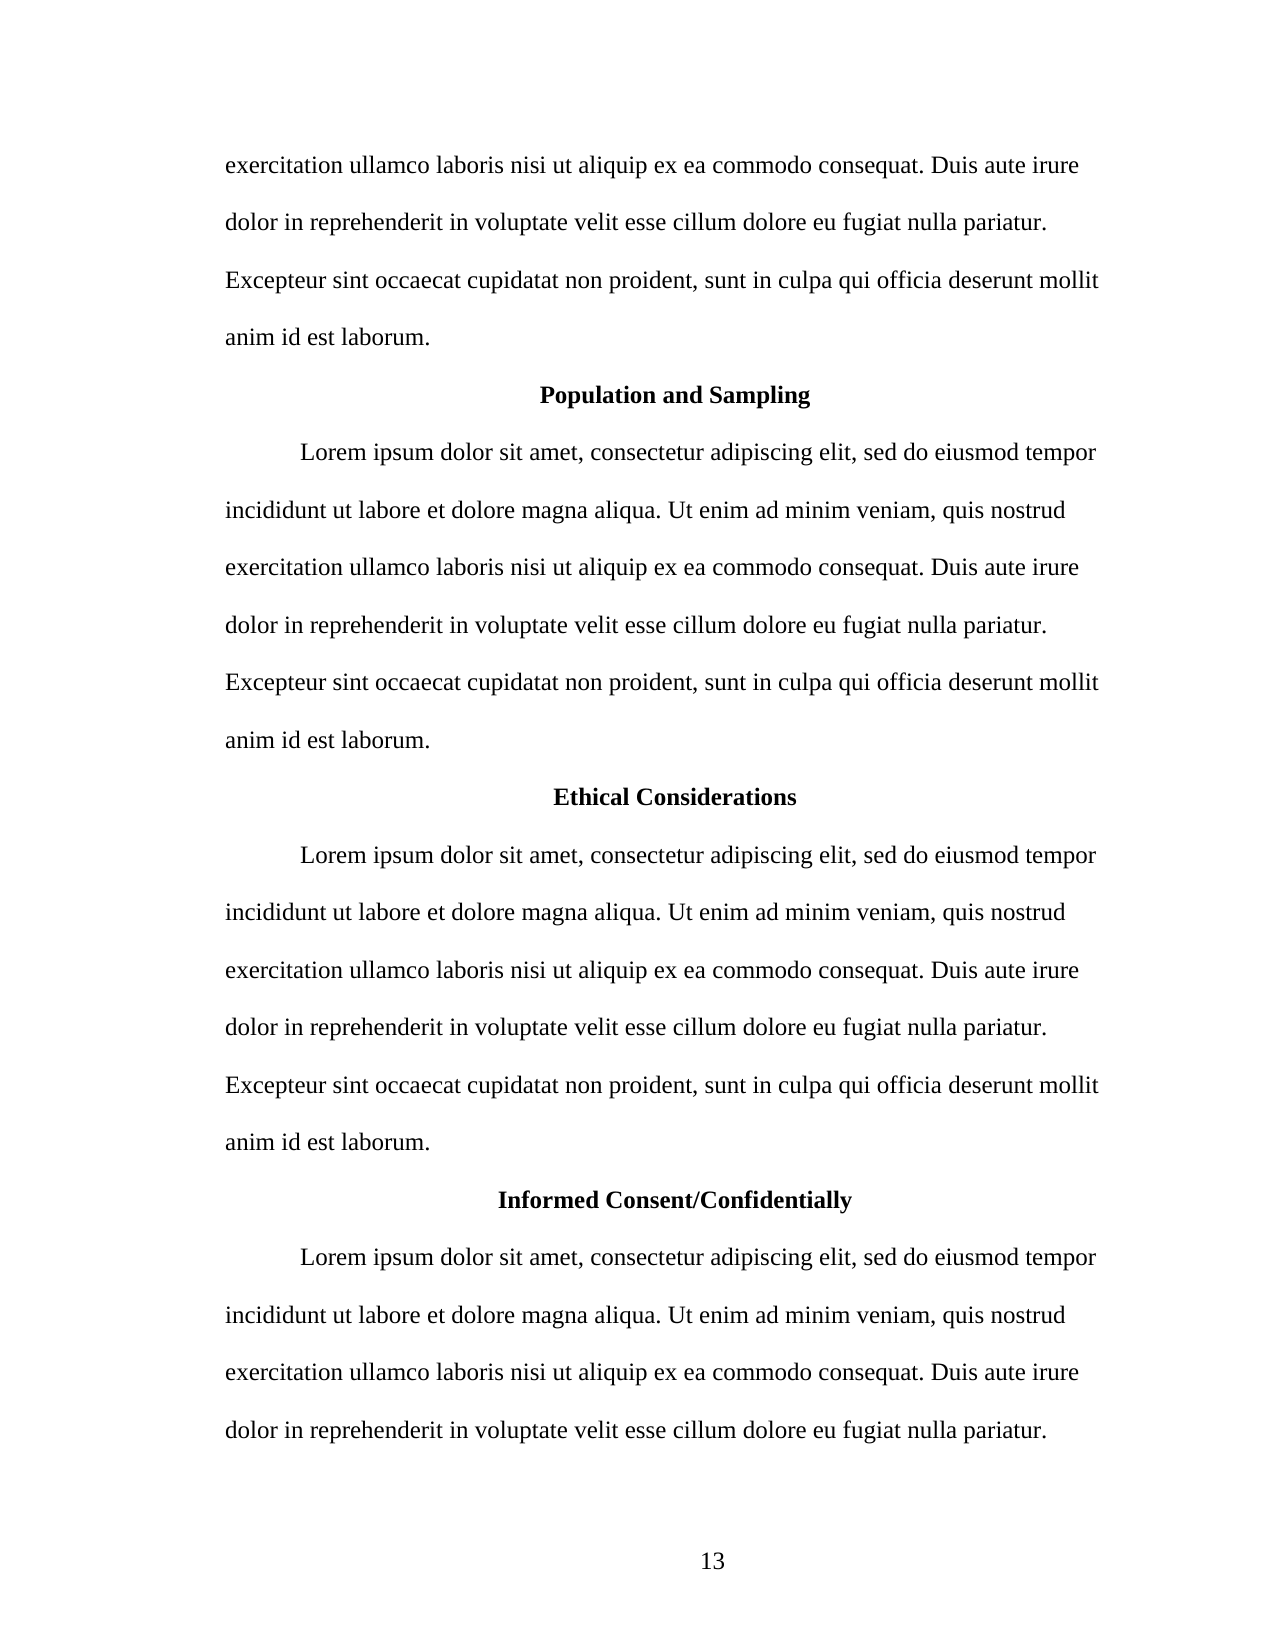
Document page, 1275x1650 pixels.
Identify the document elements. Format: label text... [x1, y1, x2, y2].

text Lorem ipsum dolor sit amet, consectetur adipiscing elit, sed do eiusmod tempor incididunt ut labore et dolore magna aliqua. Ut enim ad minim veniam, quis nostrud exercitation ullamco laboris nisi ut aliquip ex ea commodo consequat. Duis aute irure dolor in reprehenderit in voluptate velit esse cillum dolore eu fugiat nulla pariatur. [225, 1242, 1125, 1444]
subtitle Informed Consent/Confidentially [225, 1185, 1125, 1214]
subtitle Ethical Considerations [225, 782, 1125, 811]
text Lorem ipsum dolor sit amet, consectetur adipiscing elit, sed do eiusmod tempor incididunt ut labore et dolore magna aliqua. Ut enim ad minim veniam, quis nostrud exercitation ullamco laboris nisi ut aliquip ex ea commodo consequat. Duis aute irure dolor in reprehenderit in voluptate velit esse cillum dolore eu fugiat nulla pariatur. Excepteur sint occaecat cupidatat non proident, sunt in culpa qui officia deserunt mollit anim id est laborum. [225, 437, 1125, 754]
subtitle Population and Sampling [225, 380, 1125, 409]
text Lorem ipsum dolor sit amet, consectetur adipiscing elit, sed do eiusmod tempor incididunt ut labore et dolore magna aliqua. Ut enim ad minim veniam, quis nostrud exercitation ullamco laboris nisi ut aliquip ex ea commodo consequat. Duis aute irure dolor in reprehenderit in voluptate velit esse cillum dolore eu fugiat nulla pariatur. Excepteur sint occaecat cupidatat non proident, sunt in culpa qui officia deserunt mollit anim id est laborum. [225, 840, 1125, 1156]
text exercitation ullamco laboris nisi ut aliquip ex ea commodo consequat. Duis aute irure dolor in reprehenderit in voluptate velit esse cillum dolore eu fugiat nulla pariatur. Excepteur sint occaecat cupidatat non proident, sunt in culpa qui officia deserunt mollit anim id est laborum. [225, 150, 1125, 351]
